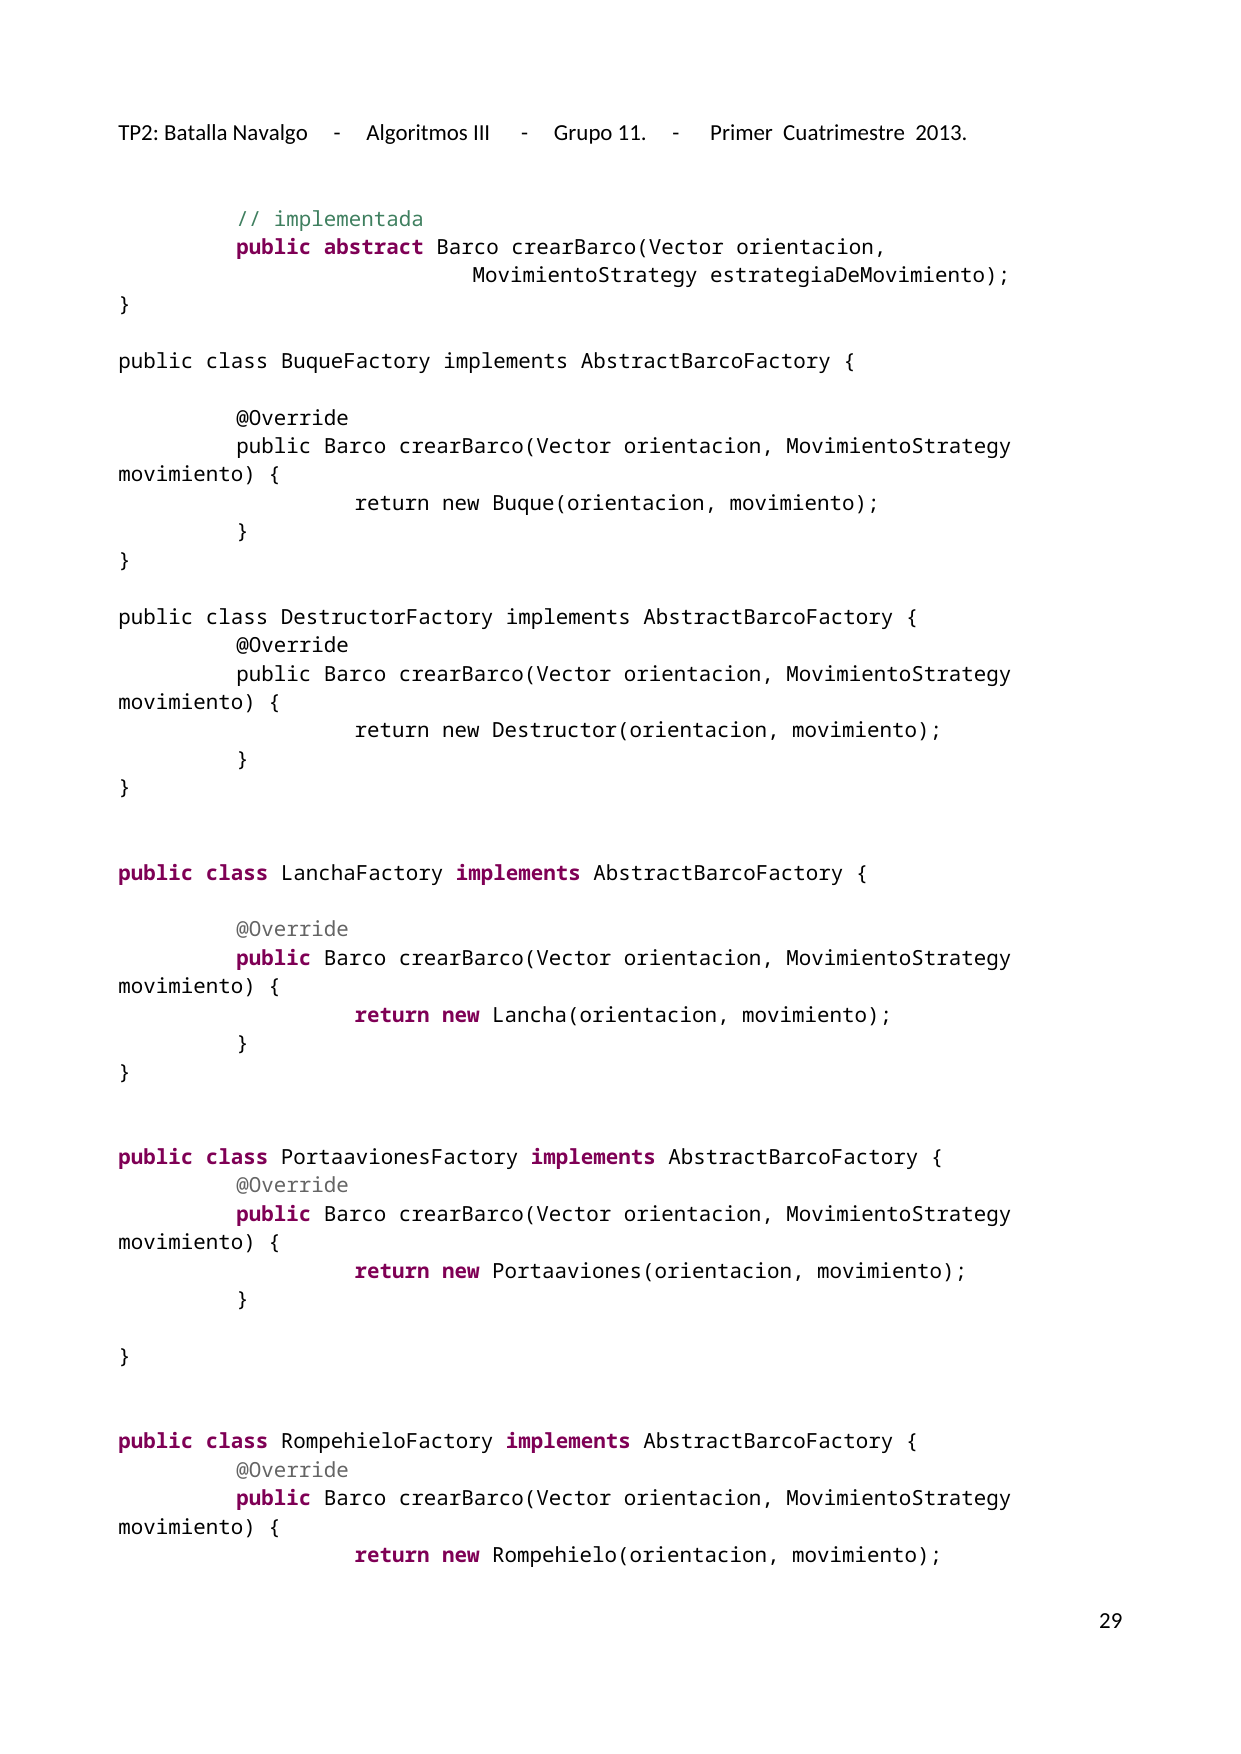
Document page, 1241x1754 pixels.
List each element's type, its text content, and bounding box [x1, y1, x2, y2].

text @Override [118, 1171, 1122, 1199]
text // implementada [118, 204, 1122, 232]
text return new Buque(orientacion, movimiento); [118, 488, 1122, 516]
text public class RompehieloFactory implements AbstractBarcoFactory { [118, 1426, 1122, 1455]
text } [118, 1028, 1122, 1057]
text public Barco crearBarco(Vector orientacion, MovimientoStrategy movimiento) { [118, 1483, 1122, 1540]
text } [118, 1057, 1122, 1085]
text } [118, 772, 1122, 801]
text } [118, 1284, 1122, 1313]
text @Override [118, 630, 1122, 659]
text return new Destructor(orientacion, movimiento); [118, 716, 1122, 744]
text public class LanchaFactory implements AbstractBarcoFactory { [118, 858, 1122, 886]
text public class DestructorFactory implements AbstractBarcoFactory { [118, 602, 1122, 630]
text public Barco crearBarco(Vector orientacion, MovimientoStrategy movimiento) { [118, 943, 1122, 1000]
text public Barco crearBarco(Vector orientacion, MovimientoStrategy movimiento) { [118, 659, 1122, 716]
text @Override [118, 1455, 1122, 1483]
text return new Lancha(orientacion, movimiento); [118, 1000, 1122, 1028]
text } [118, 744, 1122, 772]
text @Override [118, 403, 1122, 431]
text public class BuqueFactory implements AbstractBarcoFactory { [118, 346, 1122, 374]
text public abstract Barco crearBarco(Vector orientacion, [118, 232, 1122, 261]
text return new Rompehielo(orientacion, movimiento); [118, 1540, 1122, 1569]
text @Override [118, 914, 1122, 943]
text public Barco crearBarco(Vector orientacion, MovimientoStrategy movimiento) { [118, 1199, 1122, 1256]
text } [118, 289, 1122, 317]
text } [118, 545, 1122, 573]
text return new Portaaviones(orientacion, movimiento); [118, 1256, 1122, 1284]
text public Barco crearBarco(Vector orientacion, MovimientoStrategy movimiento) { [118, 431, 1122, 488]
text } [118, 516, 1122, 545]
text } [118, 1341, 1122, 1369]
text MovimientoStrategy estrategiaDeMovimiento); [118, 261, 1122, 289]
text public class PortaavionesFactory implements AbstractBarcoFactory { [118, 1142, 1122, 1171]
